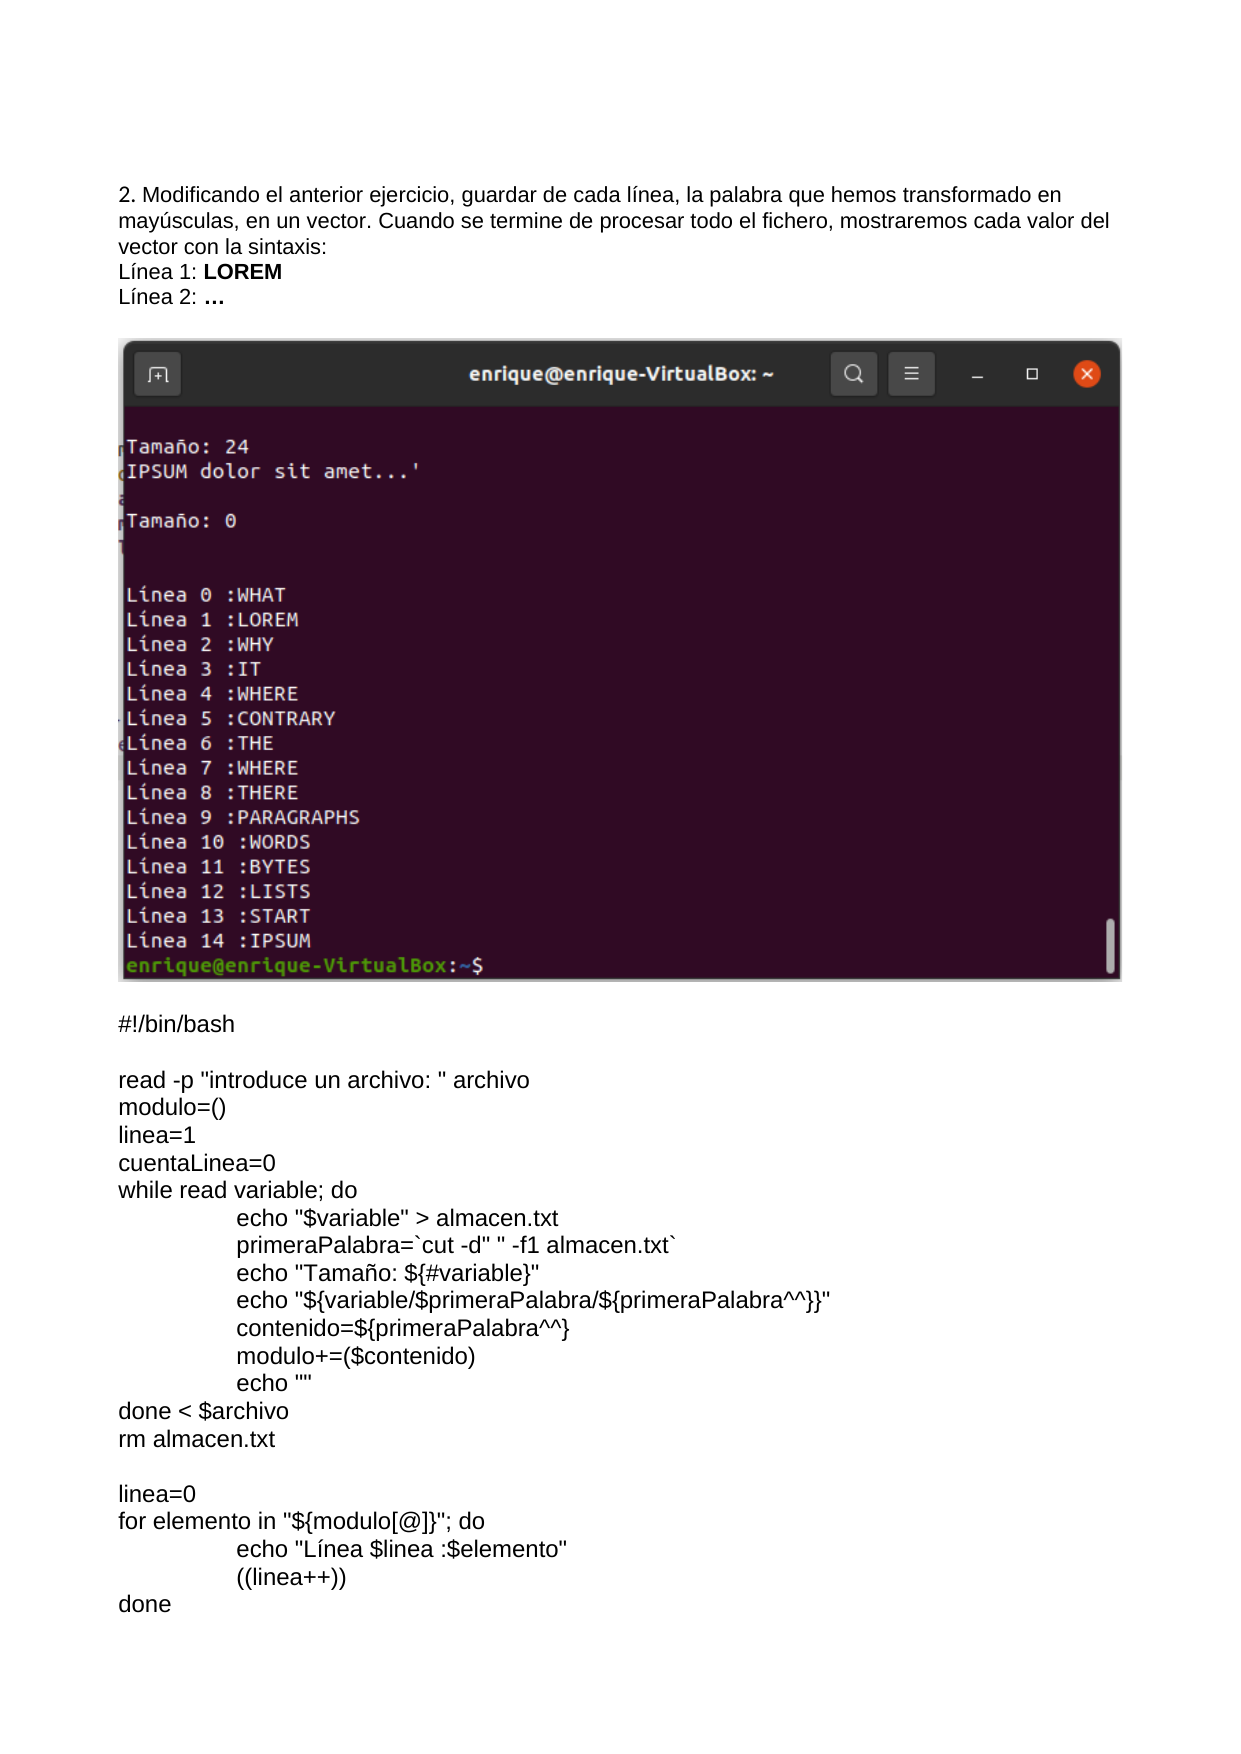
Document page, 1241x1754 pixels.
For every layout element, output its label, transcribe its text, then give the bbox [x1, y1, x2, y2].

text 2. Modificando el anterior ejercicio, guardar de cada línea, la palabra que hemos transformado en mayúsculas, en un vector. Cuando se termine de procesar todo el fichero, mostraremos cada valor del vector con la sintaxis: [118, 179, 1122, 259]
picture [118, 338, 1123, 982]
text Línea 1: LOREM [118, 259, 1122, 284]
text Línea 2: … [118, 284, 1122, 309]
text #!/bin/bash read -p "introduce un archivo: " archivo modulo=() linea=1 cuentaLinea=0 while read variable; do echo "$variable" > almacen.txt primeraPalabra=`cut -d" " -f1 almacen.txt` echo "Tamaño: ${#variable}" echo "${variable/$primeraPalabra/${primeraPalabra^^}}" contenido=${primeraPalabra^^} modulo+=($contenido) echo "" done < $archivo rm almacen.txt [118, 1010, 1122, 1480]
text linea=0 for elemento in "${modulo[@]}"; do echo "Línea $linea :$elemento" ((linea++)) done [118, 1480, 1122, 1618]
